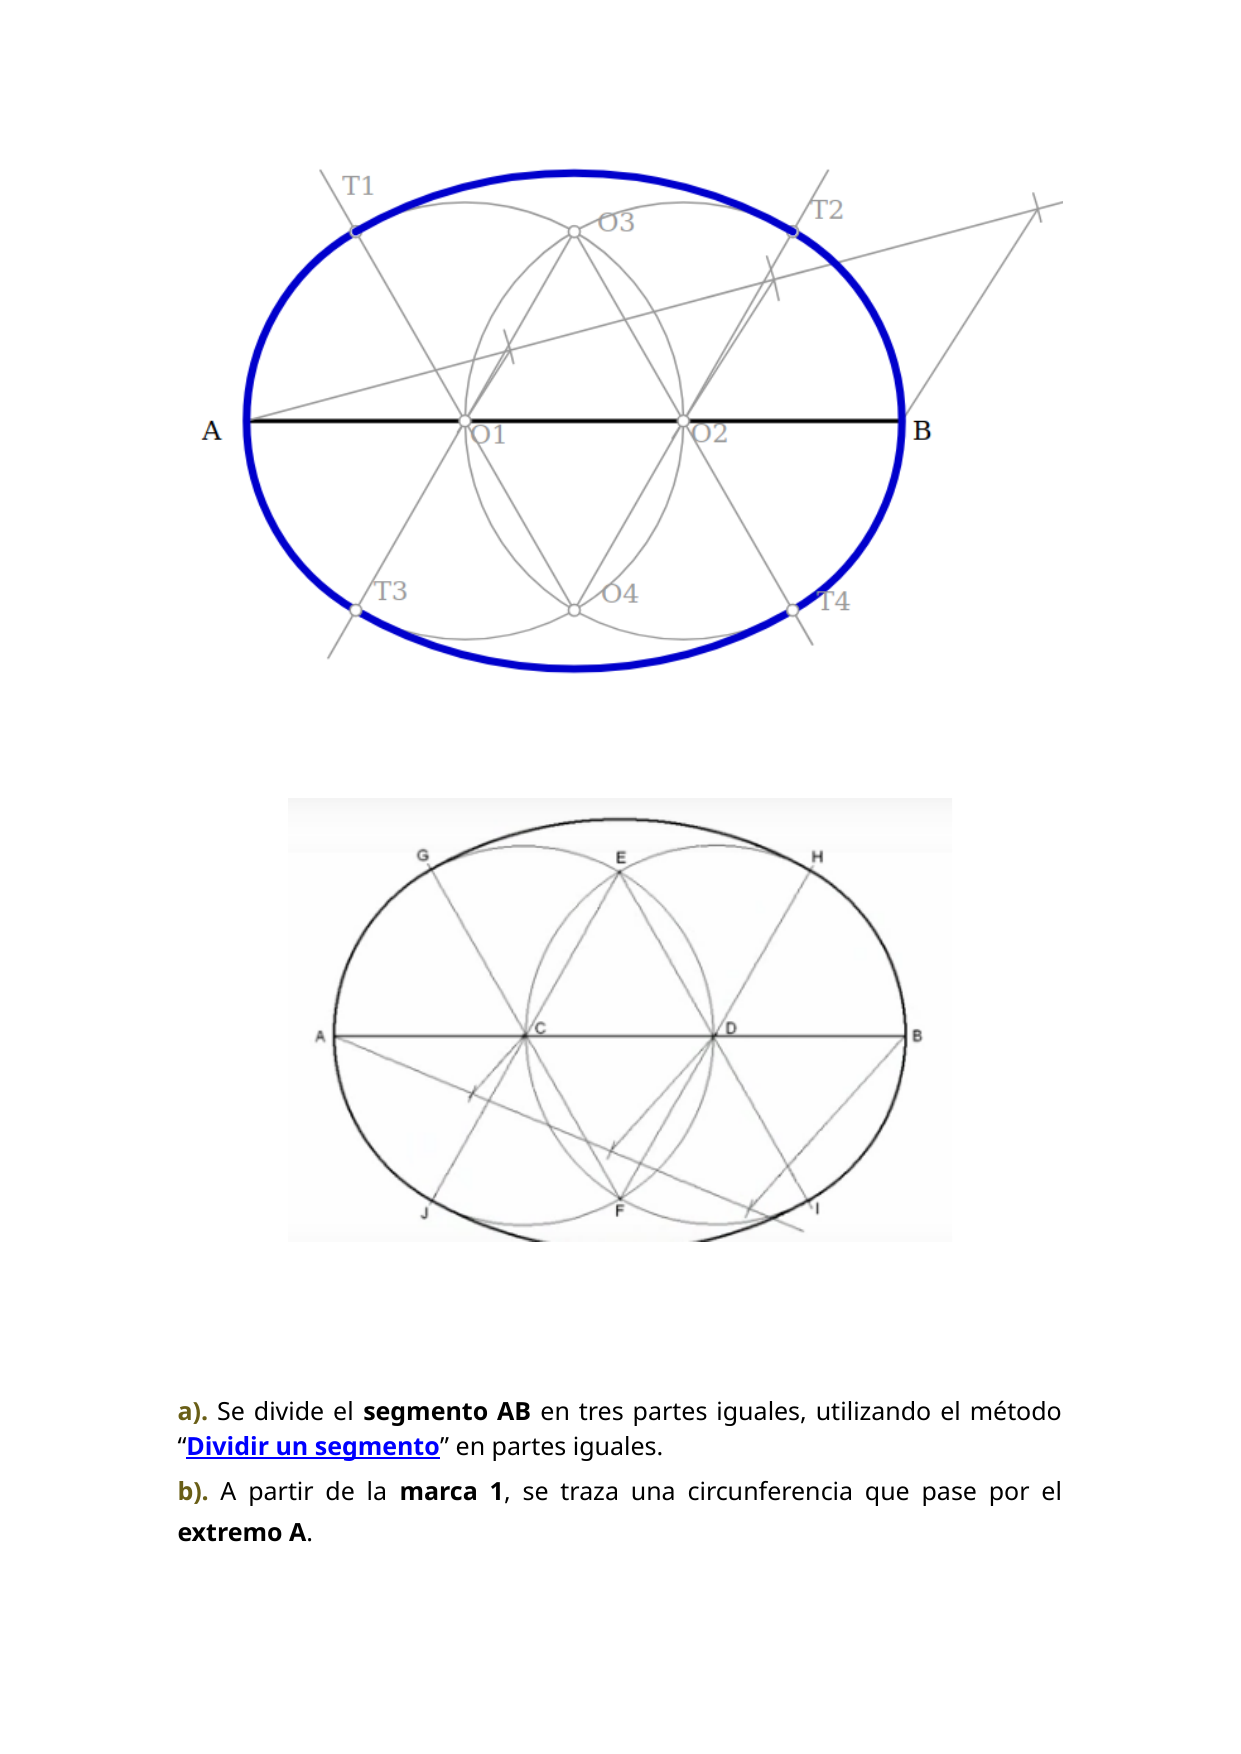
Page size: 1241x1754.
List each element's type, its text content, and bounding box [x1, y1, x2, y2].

picture [288, 798, 953, 1242]
text b). A partir de la marca 1, se traza una circunferencia que pase por el extremo A. [177, 1474, 1063, 1549]
text a). Se divide el segmento AB en tres partes iguales, utilizando el método “Dividir un segmento” en partes iguales. [177, 1394, 1063, 1462]
picture [177, 147, 1063, 753]
